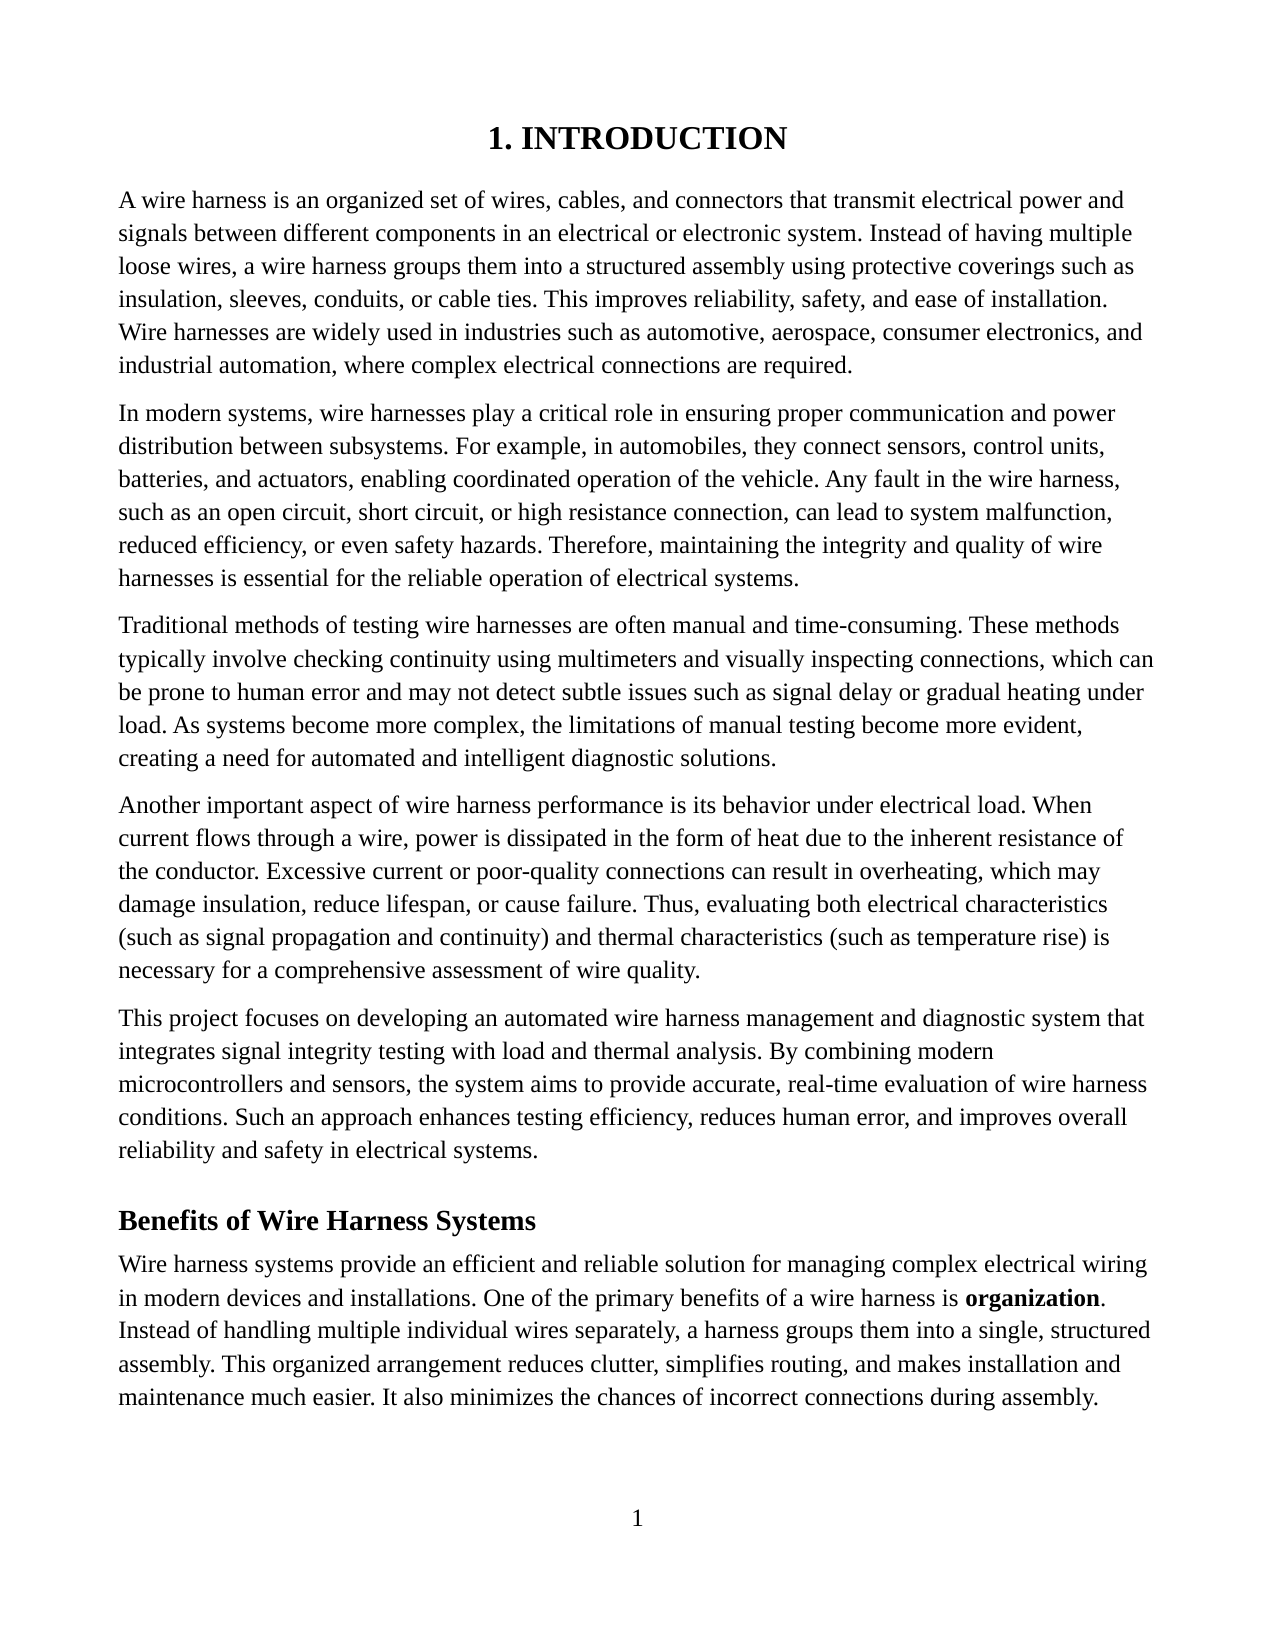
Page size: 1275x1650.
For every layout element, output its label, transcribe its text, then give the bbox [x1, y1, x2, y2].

text This project focuses on developing an automated wire harness management and diagnostic system that integrates signal integrity testing with load and thermal analysis. By combining modern microcontrollers and sensors, the system aims to provide accurate, real-time evaluation of wire harness conditions. Such an approach enhances testing efficiency, reduces human error, and improves overall reliability and safety in electrical systems. [118, 1003, 1157, 1164]
text Traditional methods of testing wire harnesses are often manual and time-consuming. These methods typically involve checking continuity using multimeters and visually inspecting connections, which can be prone to human error and may not detect subtle issues such as signal delay or gradual heating under load. As systems become more complex, the limitations of manual testing become more evident, creating a need for automated and intelligent diagnostic solutions. [118, 611, 1157, 771]
text 1. INTRODUCTION [118, 118, 1157, 156]
text Wire harness systems provide an efficient and reliable solution for managing complex electrical wiring in modern devices and installations. One of the primary benefits of a wire harness is organization. Instead of handling multiple individual wires separately, a harness groups them into a single, structured assembly. This organized arrangement reduces clutter, simplifies routing, and makes installation and maintenance much easier. It also minimizes the chances of incorrect connections during assembly. [118, 1249, 1157, 1410]
text In modern systems, wire harnesses play a critical role in ensuring proper communication and power distribution between subsystems. For example, in automobiles, they connect sensors, control units, batteries, and actuators, enabling coordinated operation of the vehicle. Any fault in the wire harness, such as an open circuit, short circuit, or high resistance connection, can lead to system malfunction, reduced efficiency, or even safety hazards. Therefore, maintaining the integrity and quality of wire harnesses is essential for the reliable operation of electrical systems. [118, 398, 1157, 592]
text A wire harness is an organized set of wires, cables, and connectors that transmit electrical power and signals between different components in an electrical or electronic system. Instead of having multiple loose wires, a wire harness groups them into a structured assembly using protective coverings such as insulation, sleeves, conduits, or cable ties. This improves reliability, safety, and ease of installation. Wire harnesses are widely used in industries such as automotive, aerospace, consumer electronics, and industrial automation, where complex electrical connections are required. [118, 185, 1157, 379]
text Another important aspect of wire harness performance is its behavior under electrical load. When current flows through a wire, power is dissipated in the form of heat due to the inherent resistance of the conductor. Excessive current or poor-quality connections can result in overheating, which may damage insulation, reduce lifespan, or cause failure. Thus, evaluating both electrical characteristics (such as signal propagation and continuity) and thermal characteristics (such as temperature rise) is necessary for a comprehensive assessment of wire quality. [118, 790, 1157, 984]
subtitle Benefits of Wire Harness Systems [118, 1203, 1157, 1237]
